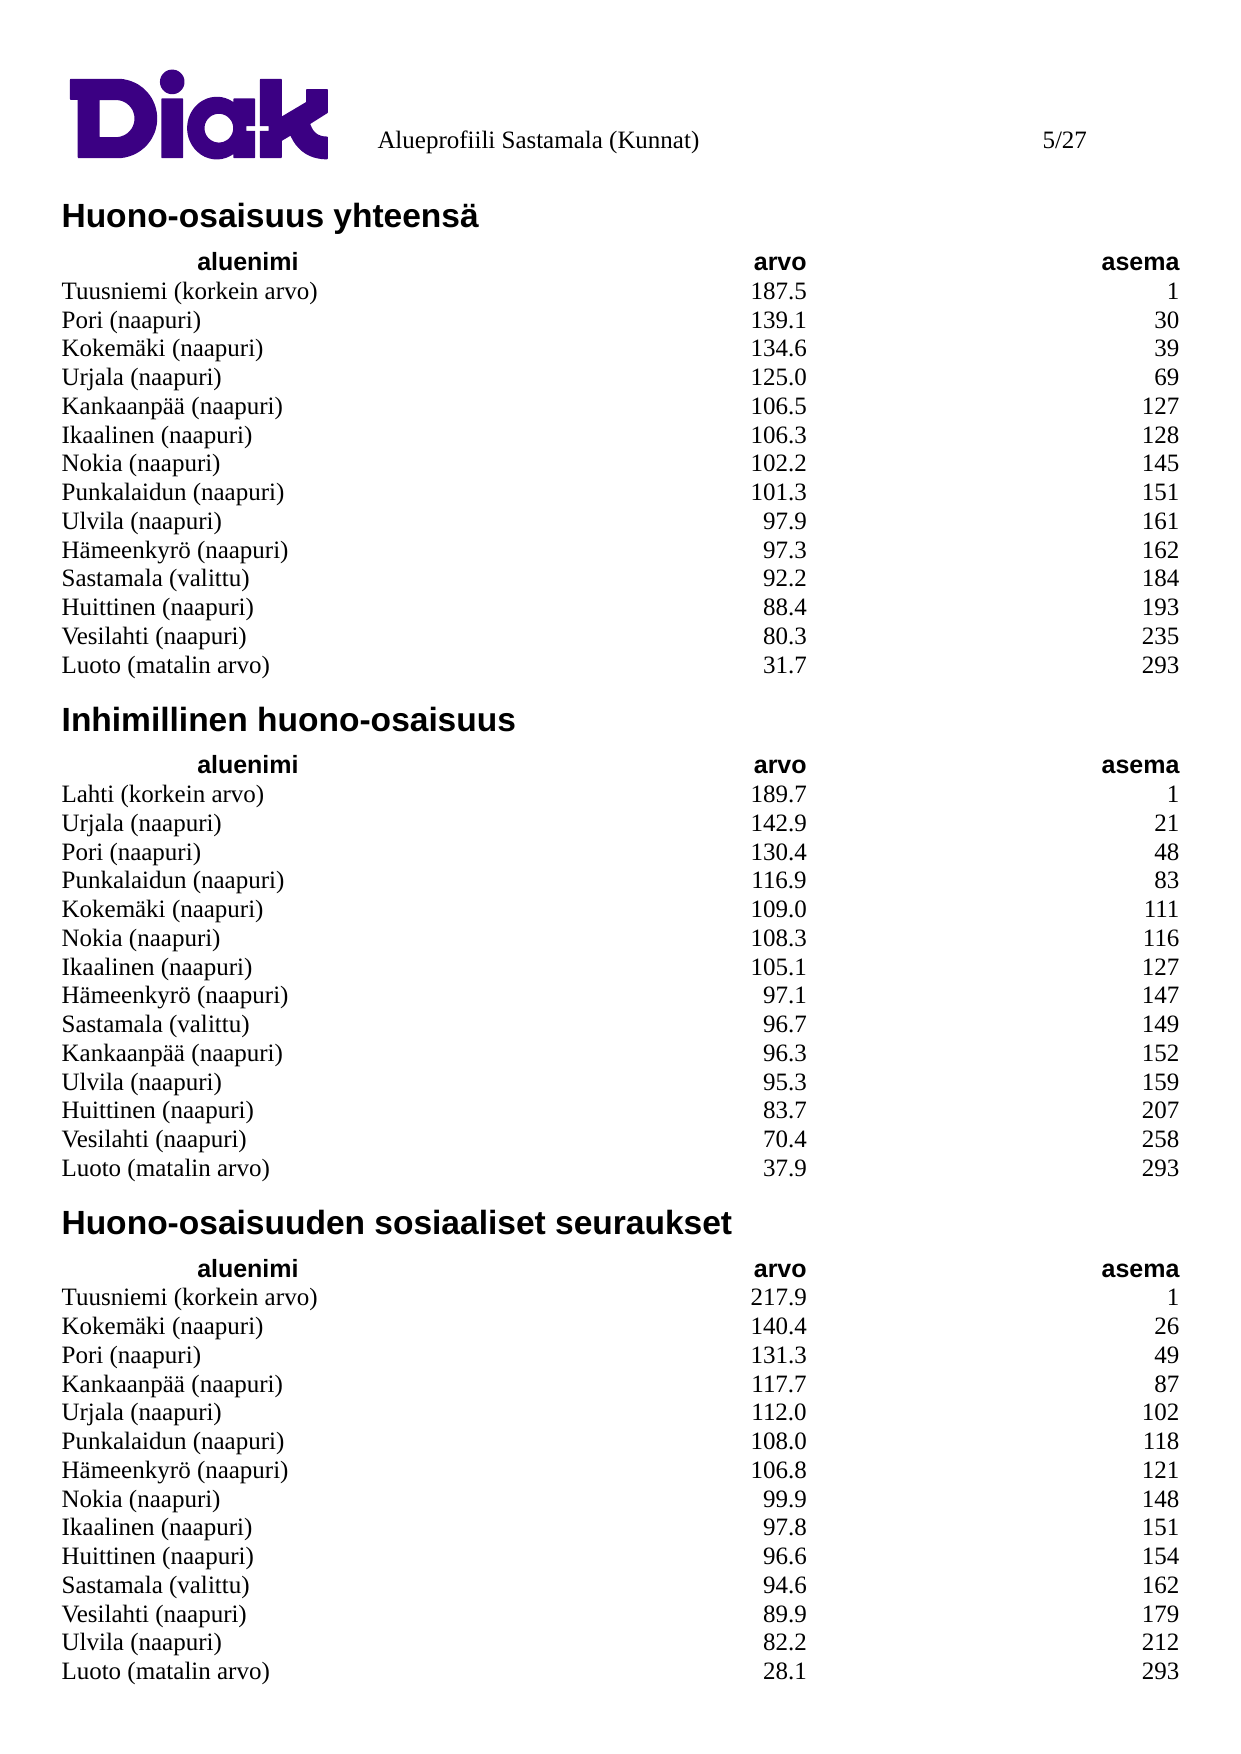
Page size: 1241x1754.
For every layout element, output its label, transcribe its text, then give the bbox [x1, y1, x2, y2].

table_cell Huittinen (naapuri) [61, 1096, 434, 1124]
table_cell 112.0 [434, 1398, 806, 1426]
table_cell Huittinen (naapuri) [61, 1541, 434, 1570]
table_cell 96.3 [434, 1038, 806, 1067]
table_cell Kokemäki (naapuri) [61, 894, 434, 923]
table_cell Pori (naapuri) [61, 837, 434, 866]
table_cell Kokemäki (naapuri) [61, 334, 434, 362]
table_cell Ikaalinen (naapuri) [61, 1513, 434, 1541]
table_cell 207 [806, 1096, 1179, 1124]
table_cell 95.3 [434, 1067, 806, 1096]
table_cell Ulvila (naapuri) [61, 1067, 434, 1096]
table_cell Kokemäki (naapuri) [61, 1311, 434, 1340]
table_cell Ikaalinen (naapuri) [61, 420, 434, 448]
table_cell Sastamala (valittu) [61, 1009, 434, 1038]
table_cell 89.9 [434, 1599, 806, 1627]
table_cell Lahti (korkein arvo) [61, 779, 434, 808]
table_cell Vesilahti (naapuri) [61, 1124, 434, 1153]
table_cell Sastamala (valittu) [61, 564, 434, 592]
table_cell 97.8 [434, 1513, 806, 1541]
table_cell Punkalaidun (naapuri) [61, 1426, 434, 1455]
subtitle Huono-osaisuus yhteensä [61, 196, 1179, 235]
table_cell Punkalaidun (naapuri) [61, 477, 434, 506]
table_cell 161 [806, 506, 1179, 535]
table_cell 154 [806, 1541, 1179, 1570]
table_cell Tuusniemi (korkein arvo) [61, 1283, 434, 1311]
table_cell 134.6 [434, 334, 806, 362]
table_cell 159 [806, 1067, 1179, 1096]
table_header aluenimi [61, 1254, 434, 1282]
table_cell Ulvila (naapuri) [61, 1628, 434, 1656]
table_cell 37.9 [434, 1153, 806, 1182]
table_cell 80.3 [434, 621, 806, 650]
table_cell 162 [806, 535, 1179, 563]
table_cell 97.9 [434, 506, 806, 535]
table_cell 125.0 [434, 362, 806, 391]
table_cell 96.7 [434, 1009, 806, 1038]
table_cell 92.2 [434, 564, 806, 592]
table_cell Huittinen (naapuri) [61, 592, 434, 621]
table_cell Ulvila (naapuri) [61, 506, 434, 535]
table_cell 1 [806, 276, 1179, 305]
table_cell Kankaanpää (naapuri) [61, 391, 434, 420]
table_cell 102.2 [434, 449, 806, 477]
table_cell Kankaanpää (naapuri) [61, 1369, 434, 1397]
table_cell 26 [806, 1311, 1179, 1340]
table_cell 235 [806, 621, 1179, 650]
table_header asema [806, 1254, 1179, 1282]
table_cell 131.3 [434, 1340, 806, 1369]
table_cell 128 [806, 420, 1179, 448]
table_cell 179 [806, 1599, 1179, 1627]
table_cell 162 [806, 1570, 1179, 1599]
table_cell Urjala (naapuri) [61, 362, 434, 391]
table_cell Vesilahti (naapuri) [61, 621, 434, 650]
table_cell Kankaanpää (naapuri) [61, 1038, 434, 1067]
table_cell Sastamala (valittu) [61, 1570, 434, 1599]
table_cell 293 [806, 650, 1179, 678]
table_cell Nokia (naapuri) [61, 923, 434, 952]
table_cell 127 [806, 952, 1179, 981]
table_cell 109.0 [434, 894, 806, 923]
table_header aluenimi [61, 751, 434, 779]
table_cell Pori (naapuri) [61, 305, 434, 333]
table_cell 28.1 [434, 1656, 806, 1685]
table_cell Vesilahti (naapuri) [61, 1599, 434, 1627]
subtitle Inhimillinen huono-osaisuus [61, 699, 1179, 738]
table_cell 101.3 [434, 477, 806, 506]
subtitle Huono-osaisuuden sosiaaliset seuraukset [61, 1203, 1179, 1241]
table_header aluenimi [61, 247, 434, 276]
table_cell 139.1 [434, 305, 806, 333]
table_cell 108.3 [434, 923, 806, 952]
table_cell 105.1 [434, 952, 806, 981]
table_cell 97.3 [434, 535, 806, 563]
table_cell 1 [806, 779, 1179, 808]
table_cell 212 [806, 1628, 1179, 1656]
table_cell Pori (naapuri) [61, 1340, 434, 1369]
table_cell 106.8 [434, 1455, 806, 1484]
table_cell 147 [806, 981, 1179, 1009]
table_cell 130.4 [434, 837, 806, 866]
table_cell 106.3 [434, 420, 806, 448]
table_cell 189.7 [434, 779, 806, 808]
table_cell 39 [806, 334, 1179, 362]
table_cell 31.7 [434, 650, 806, 678]
table_header arvo [434, 1254, 806, 1282]
table_cell Luoto (matalin arvo) [61, 650, 434, 678]
table_cell 97.1 [434, 981, 806, 1009]
table_cell 70.4 [434, 1124, 806, 1153]
table_cell Punkalaidun (naapuri) [61, 866, 434, 894]
table_cell 193 [806, 592, 1179, 621]
table_cell 140.4 [434, 1311, 806, 1340]
table_cell 151 [806, 1513, 1179, 1541]
table_cell 69 [806, 362, 1179, 391]
table_cell 96.6 [434, 1541, 806, 1570]
table_cell Urjala (naapuri) [61, 808, 434, 837]
table_cell 94.6 [434, 1570, 806, 1599]
table_cell 49 [806, 1340, 1179, 1369]
table_cell 30 [806, 305, 1179, 333]
table_header asema [806, 247, 1179, 276]
table_cell Hämeenkyrö (naapuri) [61, 535, 434, 563]
table_cell 83.7 [434, 1096, 806, 1124]
table_cell 1 [806, 1283, 1179, 1311]
table_cell 108.0 [434, 1426, 806, 1455]
table_header arvo [434, 751, 806, 779]
table_cell 48 [806, 837, 1179, 866]
table_cell Hämeenkyrö (naapuri) [61, 1455, 434, 1484]
table_cell 82.2 [434, 1628, 806, 1656]
table_cell 149 [806, 1009, 1179, 1038]
table_cell Ikaalinen (naapuri) [61, 952, 434, 981]
table_cell 88.4 [434, 592, 806, 621]
table_cell 111 [806, 894, 1179, 923]
table_cell 83 [806, 866, 1179, 894]
table_cell 258 [806, 1124, 1179, 1153]
table_cell 151 [806, 477, 1179, 506]
table_cell 217.9 [434, 1283, 806, 1311]
table_cell Tuusniemi (korkein arvo) [61, 276, 434, 305]
table_cell 102 [806, 1398, 1179, 1426]
table_header asema [806, 751, 1179, 779]
table_cell 21 [806, 808, 1179, 837]
table_cell 187.5 [434, 276, 806, 305]
table_cell 117.7 [434, 1369, 806, 1397]
table_cell 142.9 [434, 808, 806, 837]
table_header arvo [434, 247, 806, 276]
table_cell Nokia (naapuri) [61, 1484, 434, 1512]
table_cell 116.9 [434, 866, 806, 894]
table_cell 106.5 [434, 391, 806, 420]
table_cell Nokia (naapuri) [61, 449, 434, 477]
table_cell 118 [806, 1426, 1179, 1455]
table_cell 127 [806, 391, 1179, 420]
table_cell 145 [806, 449, 1179, 477]
table_cell 293 [806, 1656, 1179, 1685]
table_cell Urjala (naapuri) [61, 1398, 434, 1426]
table_cell 148 [806, 1484, 1179, 1512]
table_cell 99.9 [434, 1484, 806, 1512]
table_cell 87 [806, 1369, 1179, 1397]
table_cell Hämeenkyrö (naapuri) [61, 981, 434, 1009]
table_cell Luoto (matalin arvo) [61, 1656, 434, 1685]
table_cell 184 [806, 564, 1179, 592]
table_cell 152 [806, 1038, 1179, 1067]
table_cell Luoto (matalin arvo) [61, 1153, 434, 1182]
table_cell 121 [806, 1455, 1179, 1484]
table_cell 293 [806, 1153, 1179, 1182]
table_cell 116 [806, 923, 1179, 952]
